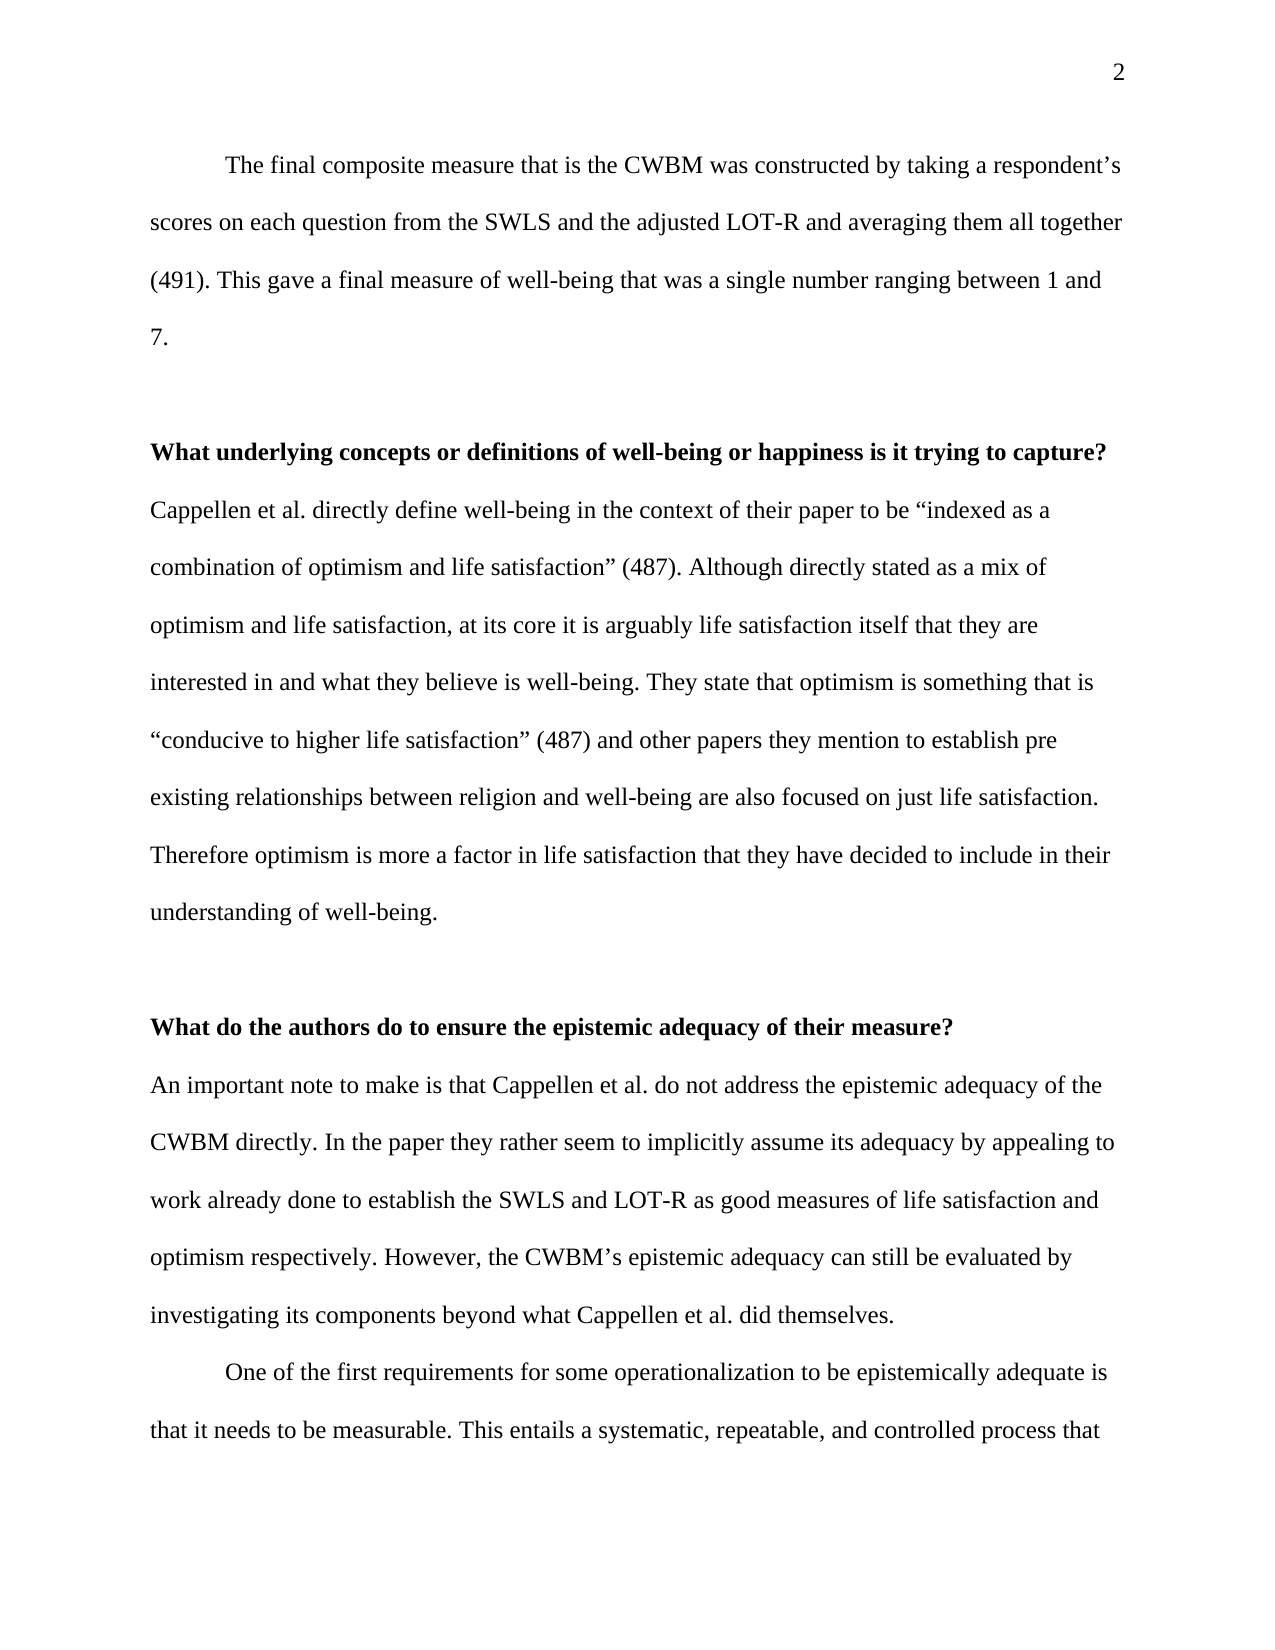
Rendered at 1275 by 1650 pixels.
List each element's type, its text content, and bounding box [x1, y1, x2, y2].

text What do the authors do to ensure the epistemic adequacy of their measure? [150, 1012, 1125, 1041]
text The final composite measure that is the CWBM was constructed by taking a respondent’s scores on each question from the SWLS and the adjusted LOT-R and averaging them all together (491). This gave a final measure of well-being that was a single number ranging between 1 and 7. [150, 150, 1125, 351]
text One of the first requirements for some operationalization to be epistemically adequate is that it needs to be measurable. This entails a systematic, repeatable, and controlled process that [150, 1357, 1125, 1444]
text An important note to make is that Cappellen et al. do not address the epistemic adequacy of the CWBM directly. In the paper they rather seem to implicitly assume its adequacy by appealing to work already done to establish the SWLS and LOT-R as good measures of life satisfaction and optimism respectively. However, the CWBM’s epistemic adequacy can still be evaluated by investigating its components beyond what Cappellen et al. did themselves. [150, 1070, 1125, 1329]
text What underlying concepts or definitions of well-being or happiness is it trying to capture? Cappellen et al. directly define well-being in the context of their paper to be “indexed as a combination of optimism and life satisfaction” (487). Although directly stated as a mix of optimism and life satisfaction, at its core it is arguably life satisfaction itself that they are interested in and what they believe is well-being. They state that optimism is something that is “conducive to higher life satisfaction” (487) and other papers they mention to establish pre existing relationships between religion and well-being are also focused on just life satisfaction. Therefore optimism is more a factor in life satisfaction that they have decided to include in their understanding of well-being. [150, 437, 1125, 926]
